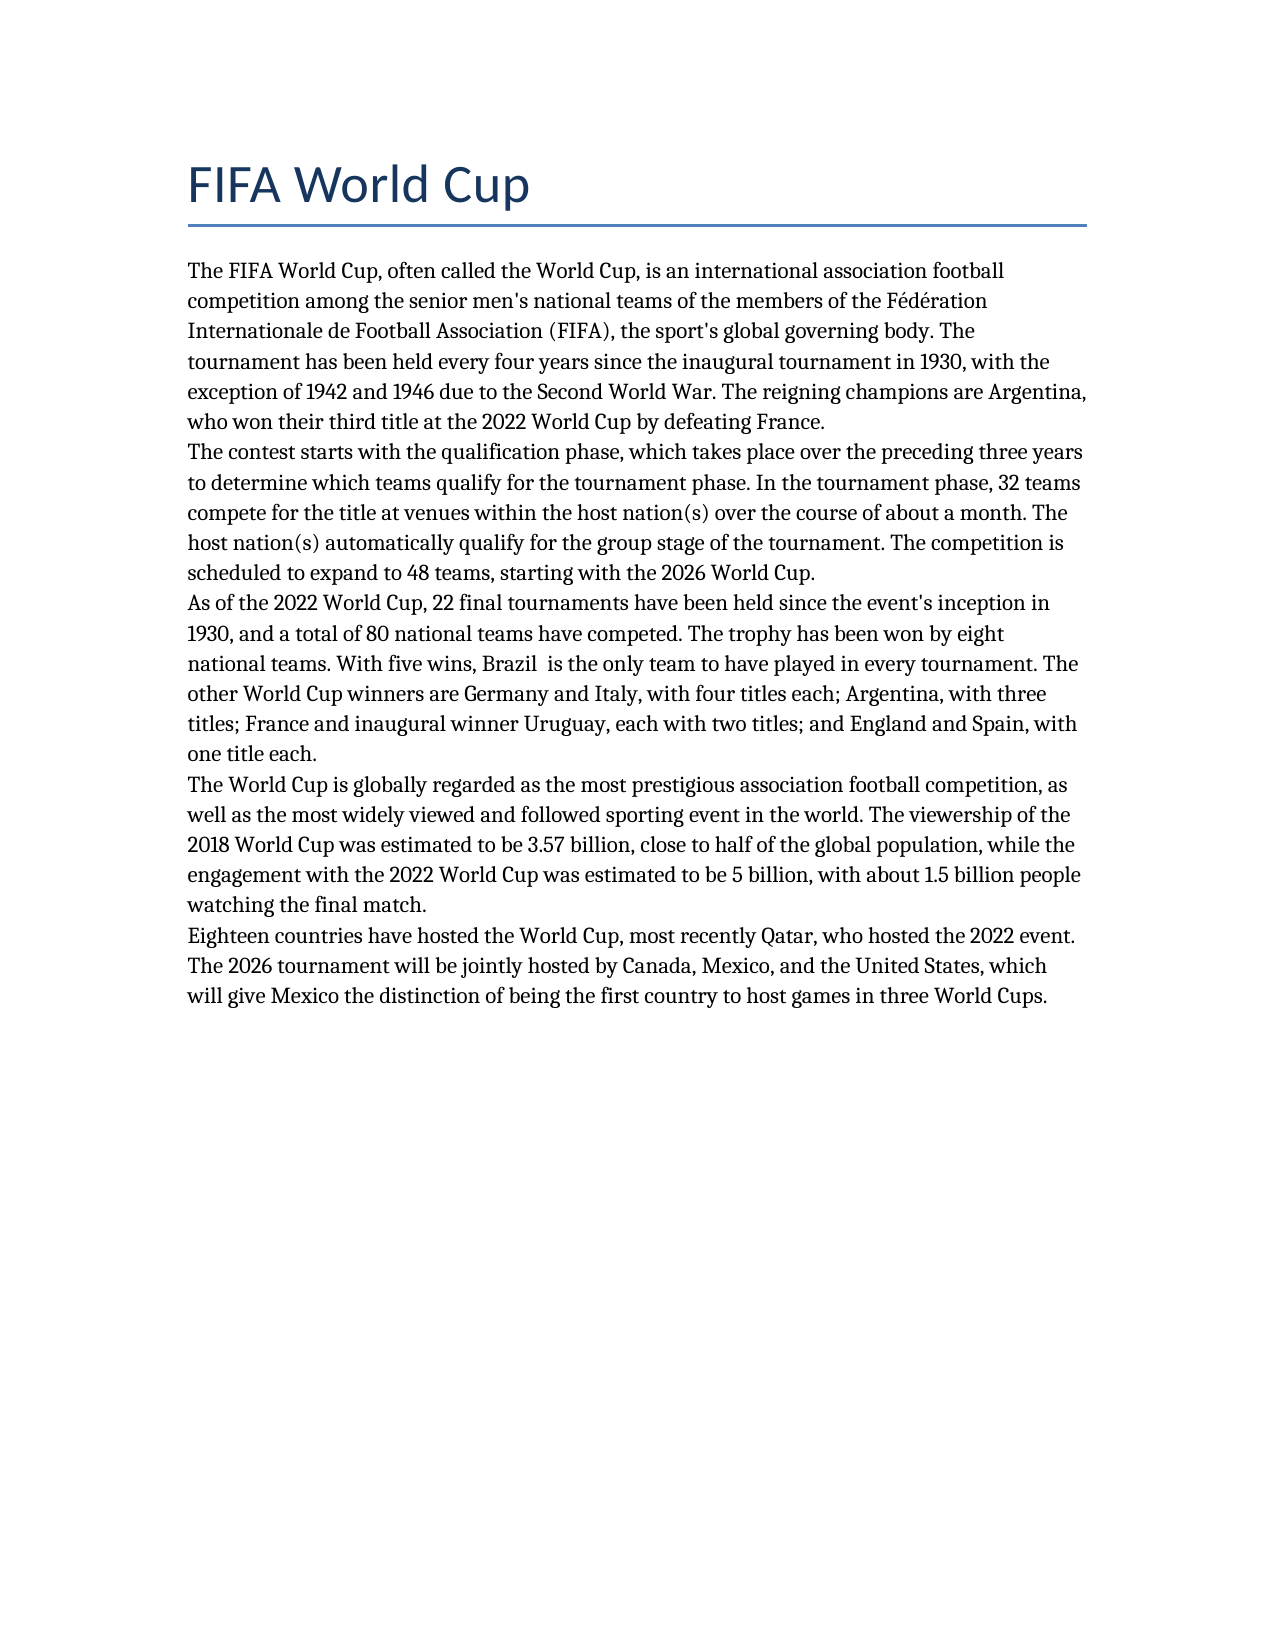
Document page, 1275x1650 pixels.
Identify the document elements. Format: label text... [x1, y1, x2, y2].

text The FIFA World Cup, often called the World Cup, is an international association football competition among the senior men's national teams of the members of the Fédération Internationale de Football Association (FIFA), the sport's global governing body. The tournament has been held every four years since the inaugural tournament in 1930, with the exception of 1942 and 1946 due to the Second World War. The reigning champions are Argentina, who won their third title at the 2022 World Cup by defeating France. The contest starts with the qualification phase, which takes place over the preceding three years to determine which teams qualify for the tournament phase. In the tournament phase, 32 teams compete for the title at venues within the host nation(s) over the course of about a month. The host nation(s) automatically qualify for the group stage of the tournament. The competition is scheduled to expand to 48 teams, starting with the 2026 World Cup. As of the 2022 World Cup, 22 final tournaments have been held since the event's inception in 1930, and a total of 80 national teams have competed. The trophy has been won by eight national teams. With five wins, Brazil is the only team to have played in every tournament. The other World Cup winners are Germany and Italy, with four titles each; Argentina, with three titles; France and inaugural winner Uruguay, each with two titles; and England and Spain, with one title each. The World Cup is globally regarded as the most prestigious association football competition, as well as the most widely viewed and followed sporting event in the world. The viewership of the 2018 World Cup was estimated to be 3.57 billion, close to half of the global population, while the engagement with the 2022 World Cup was estimated to be 5 billion, with about 1.5 billion people watching the final match. Eighteen countries have hosted the World Cup, most recently Qatar, who hosted the 2022 event. The 2026 tournament will be jointly hosted by Canada, Mexico, and the United States, which will give Mexico the distinction of being the first country to host games in three World Cups. [187, 258, 1087, 1009]
title FIFA World Cup [187, 150, 1087, 227]
